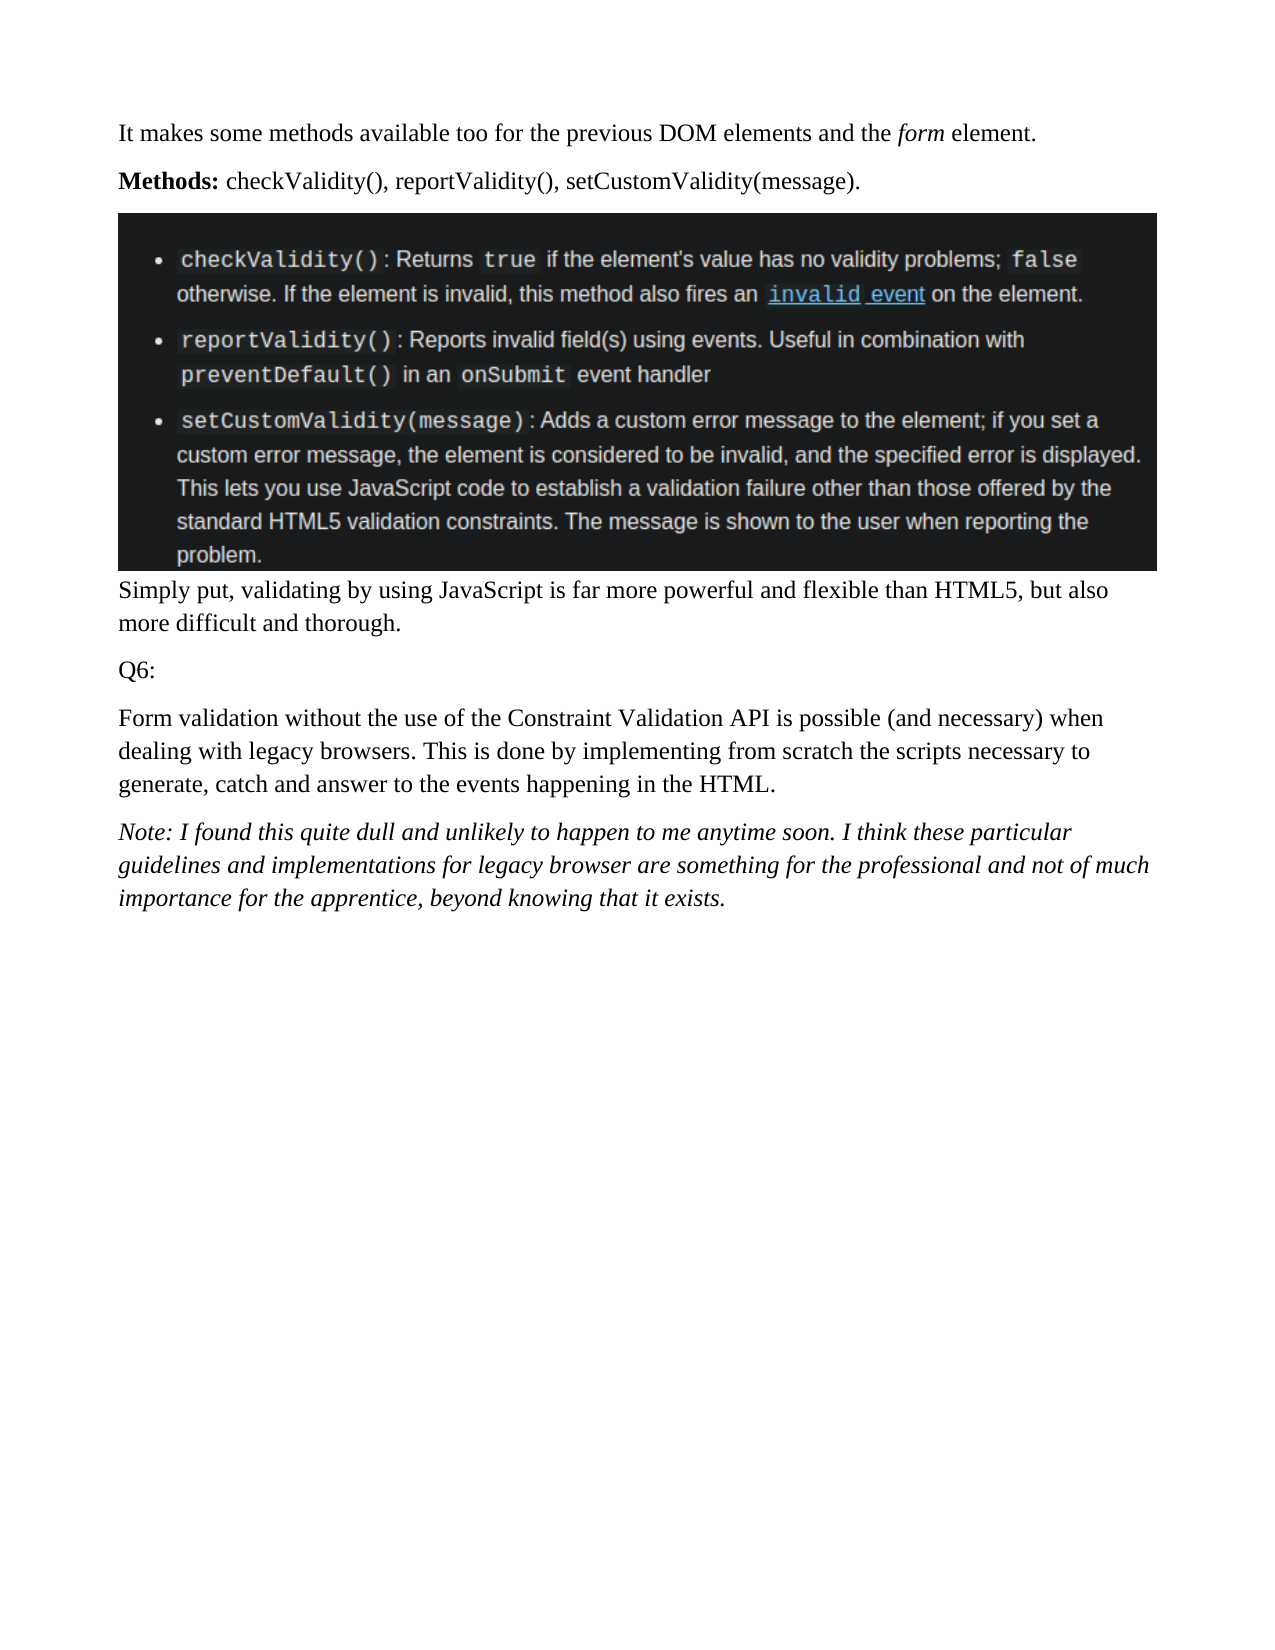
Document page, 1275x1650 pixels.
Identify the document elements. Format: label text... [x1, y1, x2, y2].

text Form validation without the use of the Constraint Validation API is possible (and necessary) when dealing with legacy browsers. This is done by implementing from scratch the scripts necessary to generate, catch and answer to the events happening in the HTML. [118, 703, 1157, 798]
text Q6: [118, 656, 1157, 684]
text It makes some methods available too for the previous DOM elements and the form element. [118, 118, 1157, 147]
text Methods: checkValidity(), reportValidity(), setCustomValidity(message). [118, 166, 1157, 194]
text Simply put, validating by using JavaScript is far more powerful and flexible than HTML5, but also more difficult and thorough. [118, 571, 1157, 637]
picture [118, 213, 1157, 571]
text Note: I found this quite dull and unlikely to happen to me anytime soon. I think these particular guidelines and implementations for legacy browser are something for the professional and not of much importance for the apprentice, beyond knowing that it exists. [118, 817, 1157, 912]
